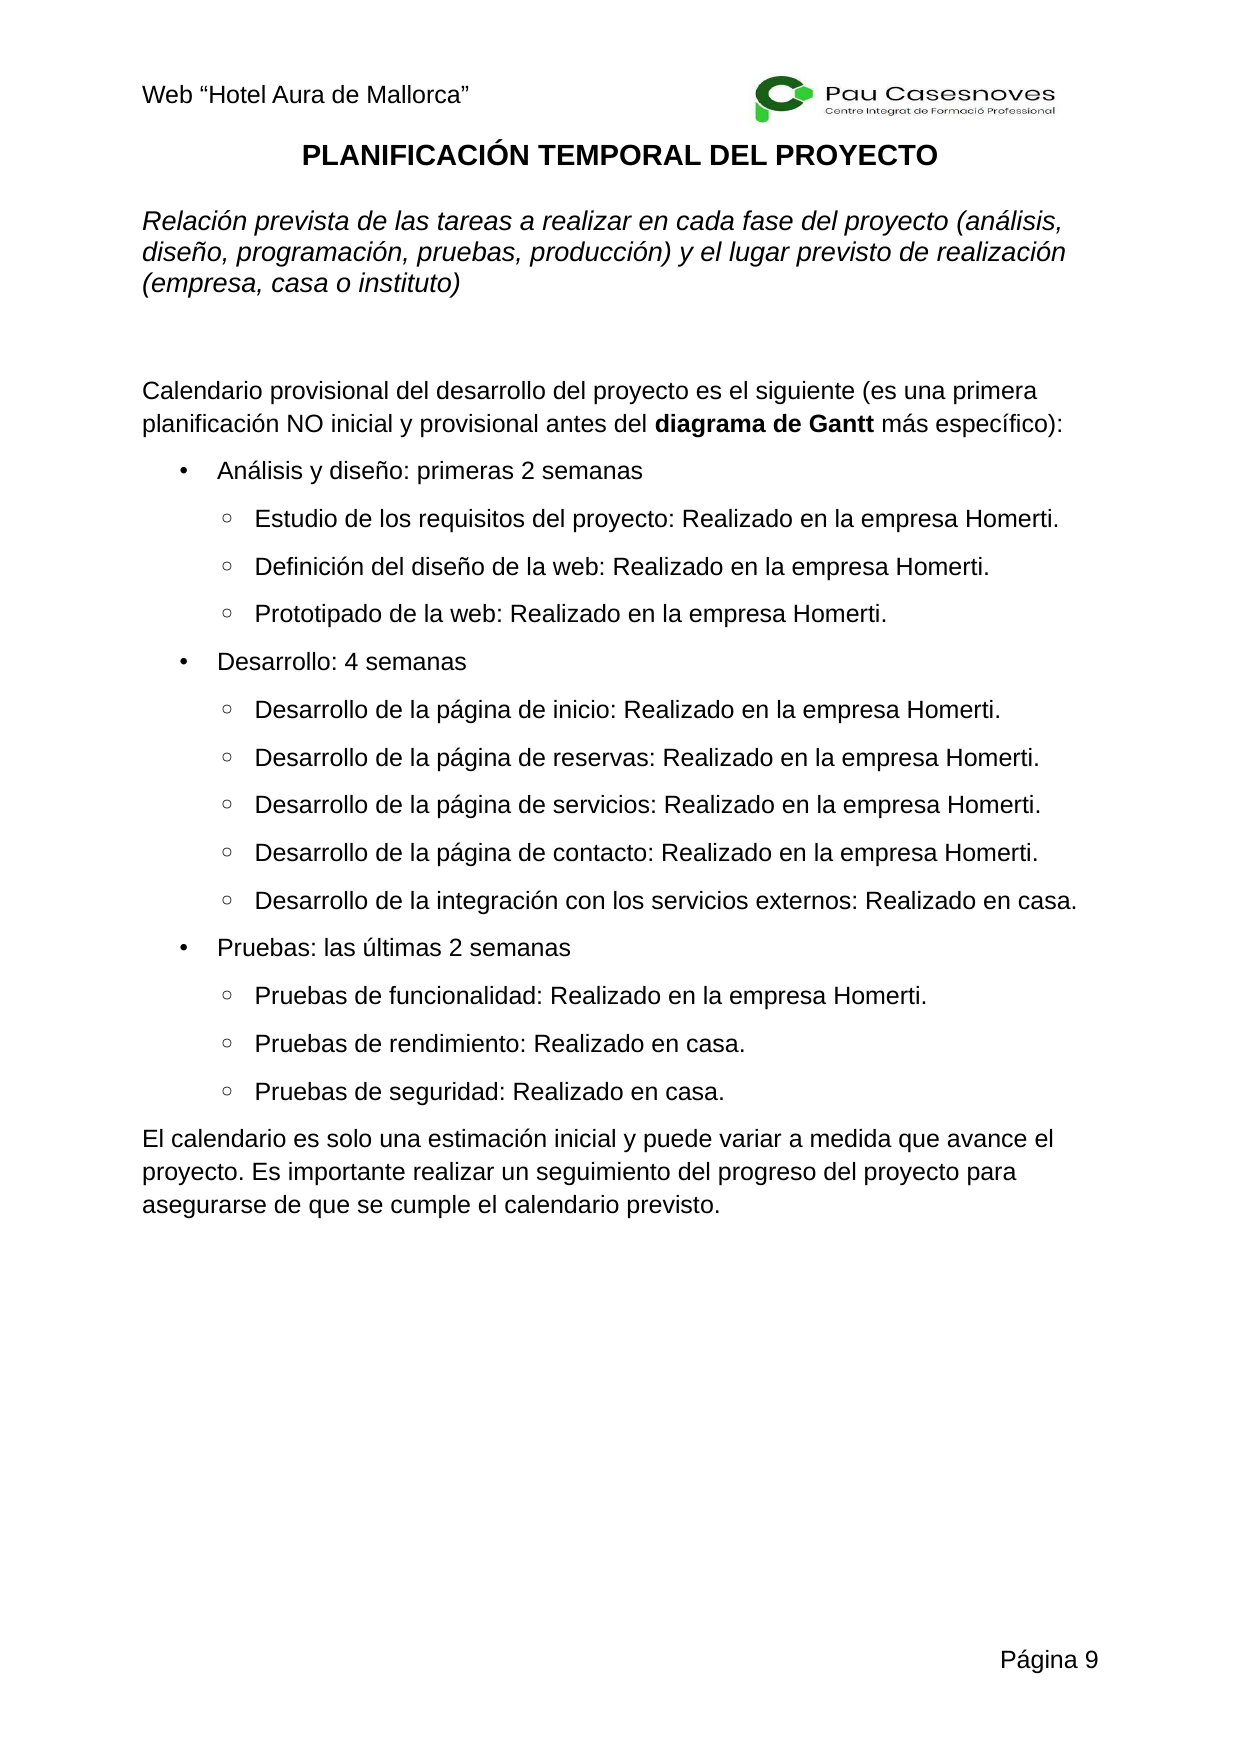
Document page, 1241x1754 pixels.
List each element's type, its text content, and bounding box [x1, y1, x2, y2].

list Pruebas de funcionalidad: Realizado en la empresa Homerti. [217, 981, 1098, 1010]
list Desarrollo de la integración con los servicios externos: Realizado en casa. [217, 886, 1098, 914]
list Definición del diseño de la web: Realizado en la empresa Homerti. [217, 552, 1098, 581]
text Calendario provisional del desarrollo del proyecto es el siguiente (es una primera planificación NO inicial y provisional antes del diagrama de Gantt más específico): [142, 376, 1098, 437]
text Relación prevista de las tareas a realizar en cada fase del proyecto (análisis, diseño, programación, pruebas, producción) y el lugar previsto de realización (empresa, casa o instituto) [142, 205, 1098, 298]
list Desarrollo: 4 semanas [179, 647, 1098, 676]
picture [748, 72, 1075, 127]
list Desarrollo de la página de reservas: Realizado en la empresa Homerti. [217, 742, 1098, 771]
text PLANIFICACIÓN TEMPORAL DEL PROYECTO [142, 138, 1098, 171]
list Análisis y diseño: primeras 2 semanas [179, 456, 1098, 485]
list Estudio de los requisitos del proyecto: Realizado en la empresa Homerti. [217, 504, 1098, 533]
list Pruebas de seguridad: Realizado en casa. [217, 1076, 1098, 1105]
list Prototipado de la web: Realizado en la empresa Homerti. [217, 599, 1098, 628]
list Desarrollo de la página de contacto: Realizado en la empresa Homerti. [217, 838, 1098, 867]
text El calendario es solo una estimación inicial y puede variar a medida que avance el proyecto. Es importante realizar un seguimiento del progreso del proyecto para asegurarse de que se cumple el calendario previsto. [142, 1124, 1098, 1219]
list Desarrollo de la página de servicios: Realizado en la empresa Homerti. [217, 790, 1098, 819]
list Desarrollo de la página de inicio: Realizado en la empresa Homerti. [217, 695, 1098, 724]
list Pruebas: las últimas 2 semanas [179, 933, 1098, 962]
list Pruebas de rendimiento: Realizado en casa. [217, 1029, 1098, 1058]
